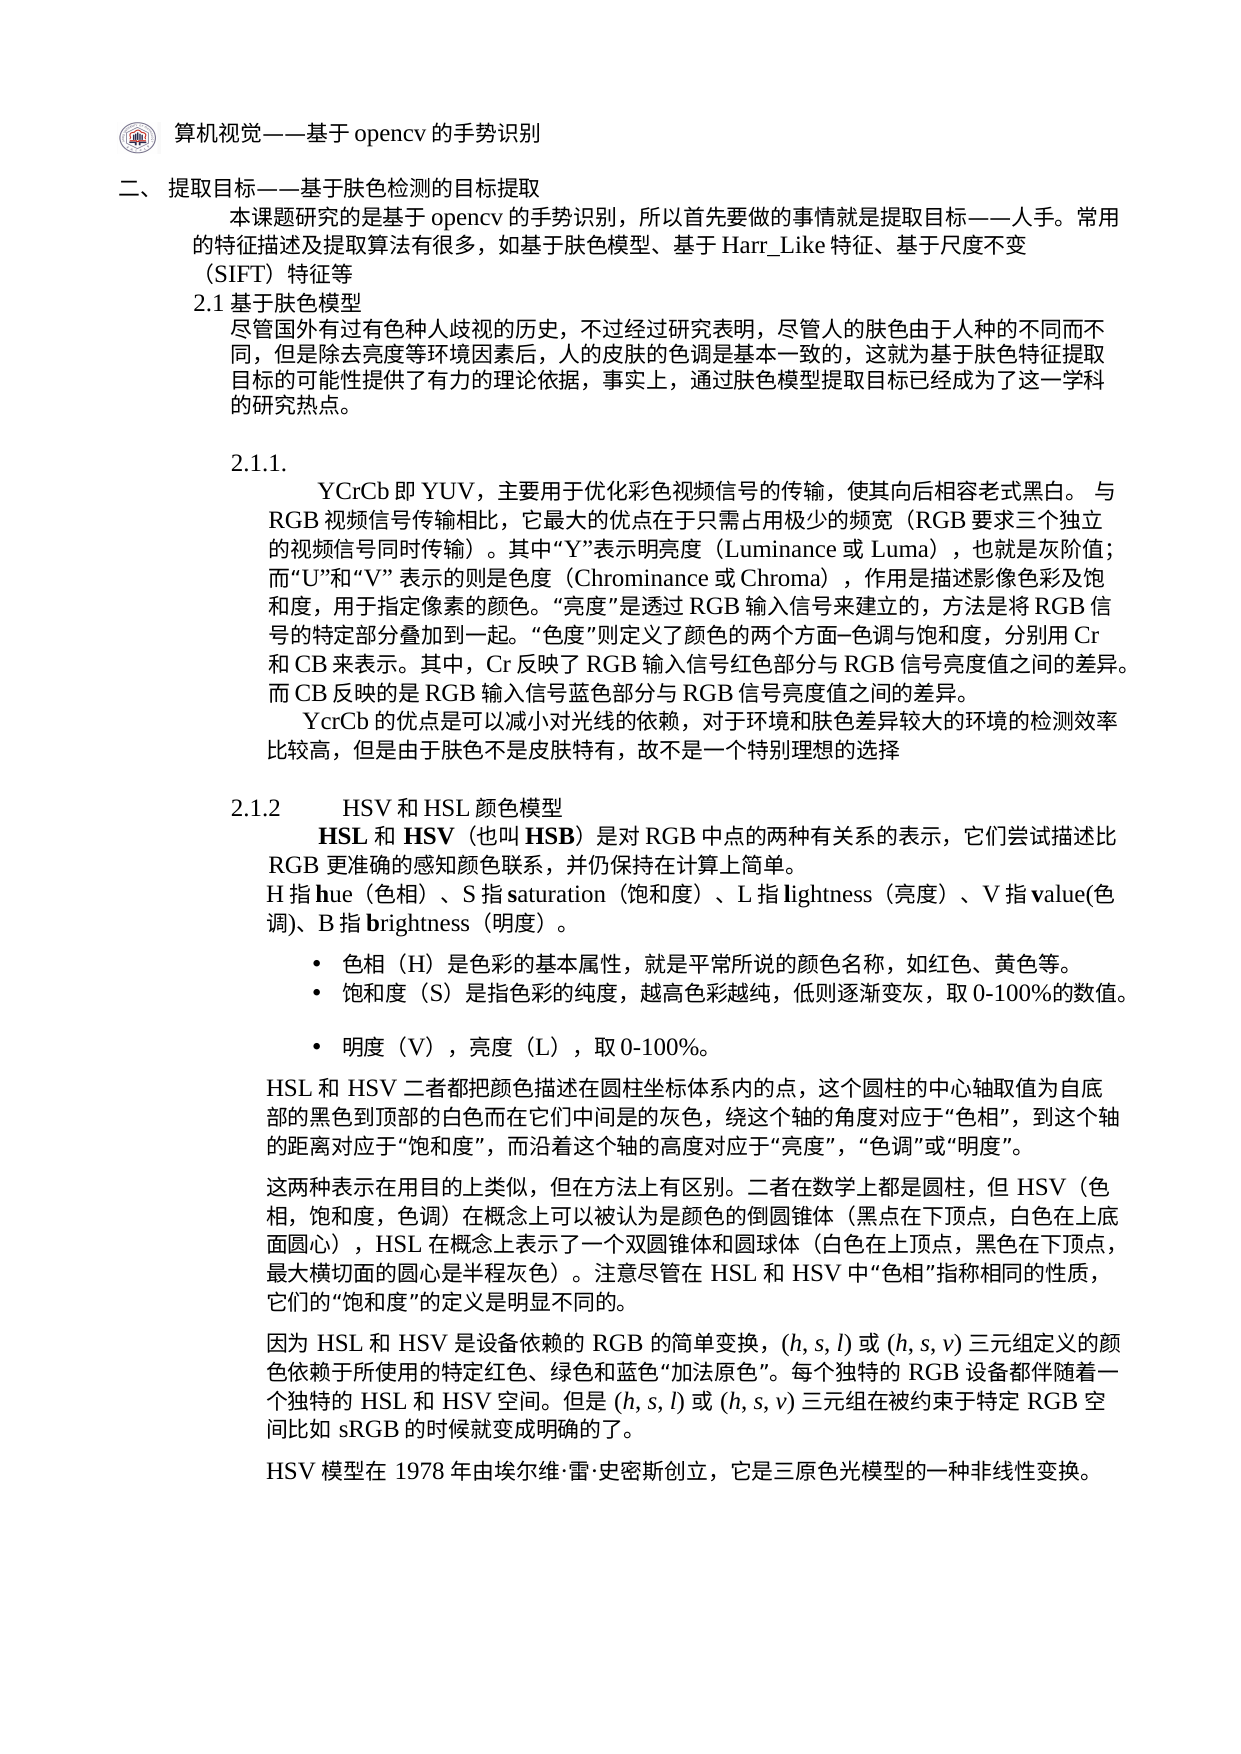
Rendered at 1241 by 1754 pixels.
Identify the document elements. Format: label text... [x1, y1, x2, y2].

text 比较高，但是由于肤色不是皮肤特有，故不是一个特别理想的选择 [118, 735, 1122, 764]
text HSV 模型在 1978 年由埃尔维·雷·史密斯创立，它是三原色光模型的一种非线性变换。 [118, 1456, 1122, 1484]
list 尽管国外有过有色种人歧视的历史，不过经过研究表明，尽管人的肤色由于人种的不同而不同，但是除去亮度等环境因素后，人的皮肤的色调是基本一致的，这就为基于肤色特征提取目标的可能性提供了有力的理论依据，事实上，通过肤色模型提取目标已经成为了这一学科的研究热点。 [193, 317, 1122, 419]
text 这两种表示在用目的上类似，但在方法上有区别。二者在数学上都是圆柱，但 HSV（色 相，饱和度，色调）在概念上可以被认为是颜色的倒圆锥体（黑点在下顶点，白色在上底 面圆心），HSL 在概念上表示了一个双圆锥体和圆球体（白色在上顶点，黑色在下顶点， 最大横切面的圆心是半程灰色）。注意尽管在 HSL 和 HSV 中“色相”指称相同的性质， 它们的“饱和度”的定义是明显不同的。 [118, 1172, 1122, 1316]
text 二、 提取目标——基于肤色检测的目标提取 [118, 176, 1122, 202]
list 基于肤色模型 [193, 288, 1122, 317]
list 饱和度（S）是指色彩的纯度，越高色彩越纯，低则逐渐变灰，取0-100%的数值。 [312, 978, 1122, 1032]
list 色相（H）是色彩的基本属性，就是平常所说的颜色名称，如红色、黄色等。 [312, 949, 1122, 978]
text 因为 HSL 和 HSV 是设备依赖的 RGB 的简单变换，(h, s, l) 或 (h, s, v) 三元组定义的颜 色依赖于所使用的特定红色、绿色和蓝色“加法原色”。每个独特的 RGB 设备都伴随着一 个独特的 HSL 和 HSV 空间。但是 (h, s, l) 或 (h, s, v) 三元组在被约束于特定 RGB 空 间比如 sRGB的时候就变成明确的了。 [118, 1328, 1122, 1443]
list 明度（V），亮度（L），取0-100%。 [312, 1032, 1122, 1061]
text YcrCb的优点是可以减小对光线的依赖，对于环境和肤色差异较大的环境的检测效率 [118, 706, 1122, 735]
list HSL 和 HSV（也叫HSB）是对RGB中点的两种有关系的表示，它们尝试描述比 RGB 更准确的感知颜色联系，并仍保持在计算上简单。 [231, 821, 1122, 879]
text 本课题研究的是基于opencv的手势识别，所以首先要做的事情就是提取目标——人手。常用 的特征描述及提取算法有很多，如基于肤色模型、基于Harr_Like特征、基于尺度不变 （SIFT）特征等 [118, 202, 1122, 288]
text H指hue（色相）、S指saturation（饱和度）、L指lightness（亮度）、V指value(色 调)、B指brightness（明度）。 [118, 879, 1122, 936]
list YCrCb即YUV，主要用于优化彩色视频信号的传输，使其向后相容老式黑白。 与RGB视频信号传输相比，它最大的优点在于只需占用极少的频宽（RGB要求三个独立的视频信号同时传输）。其中“Y”表示明亮度（Luminance或 Luma），也就是灰阶值；而“U”和“V” 表示的则是色度（Chrominance或Chroma），作用是描述影像色彩及饱和度，用于指定像素的颜色。“亮度”是透过RGB输入信号来建立的，方法是将RGB信号的特定部分叠加到一起。“色度”则定义了颜色的两个方面─色调与饱和度，分别用Cr和CB来表示。其中，Cr反映了RGB输入信号红色部分与RGB信号亮度值之间的差异。而CB反映的是RGB输入信号蓝色部分与RGB信号亮度值之间的差异。 [231, 476, 1122, 706]
picture [117, 122, 161, 154]
list HSV和HSL颜色模型 [231, 793, 1122, 821]
text HSL 和 HSV 二者都把颜色描述在圆柱坐标体系内的点，这个圆柱的中心轴取值为自底 部的黑色到顶部的白色而在它们中间是的灰色，绕这个轴的角度对应于“色相”，到这个轴 的距离对应于“饱和度”，而沿着这个轴的高度对应于“亮度”，“色调”或“明度”。 [118, 1073, 1122, 1159]
